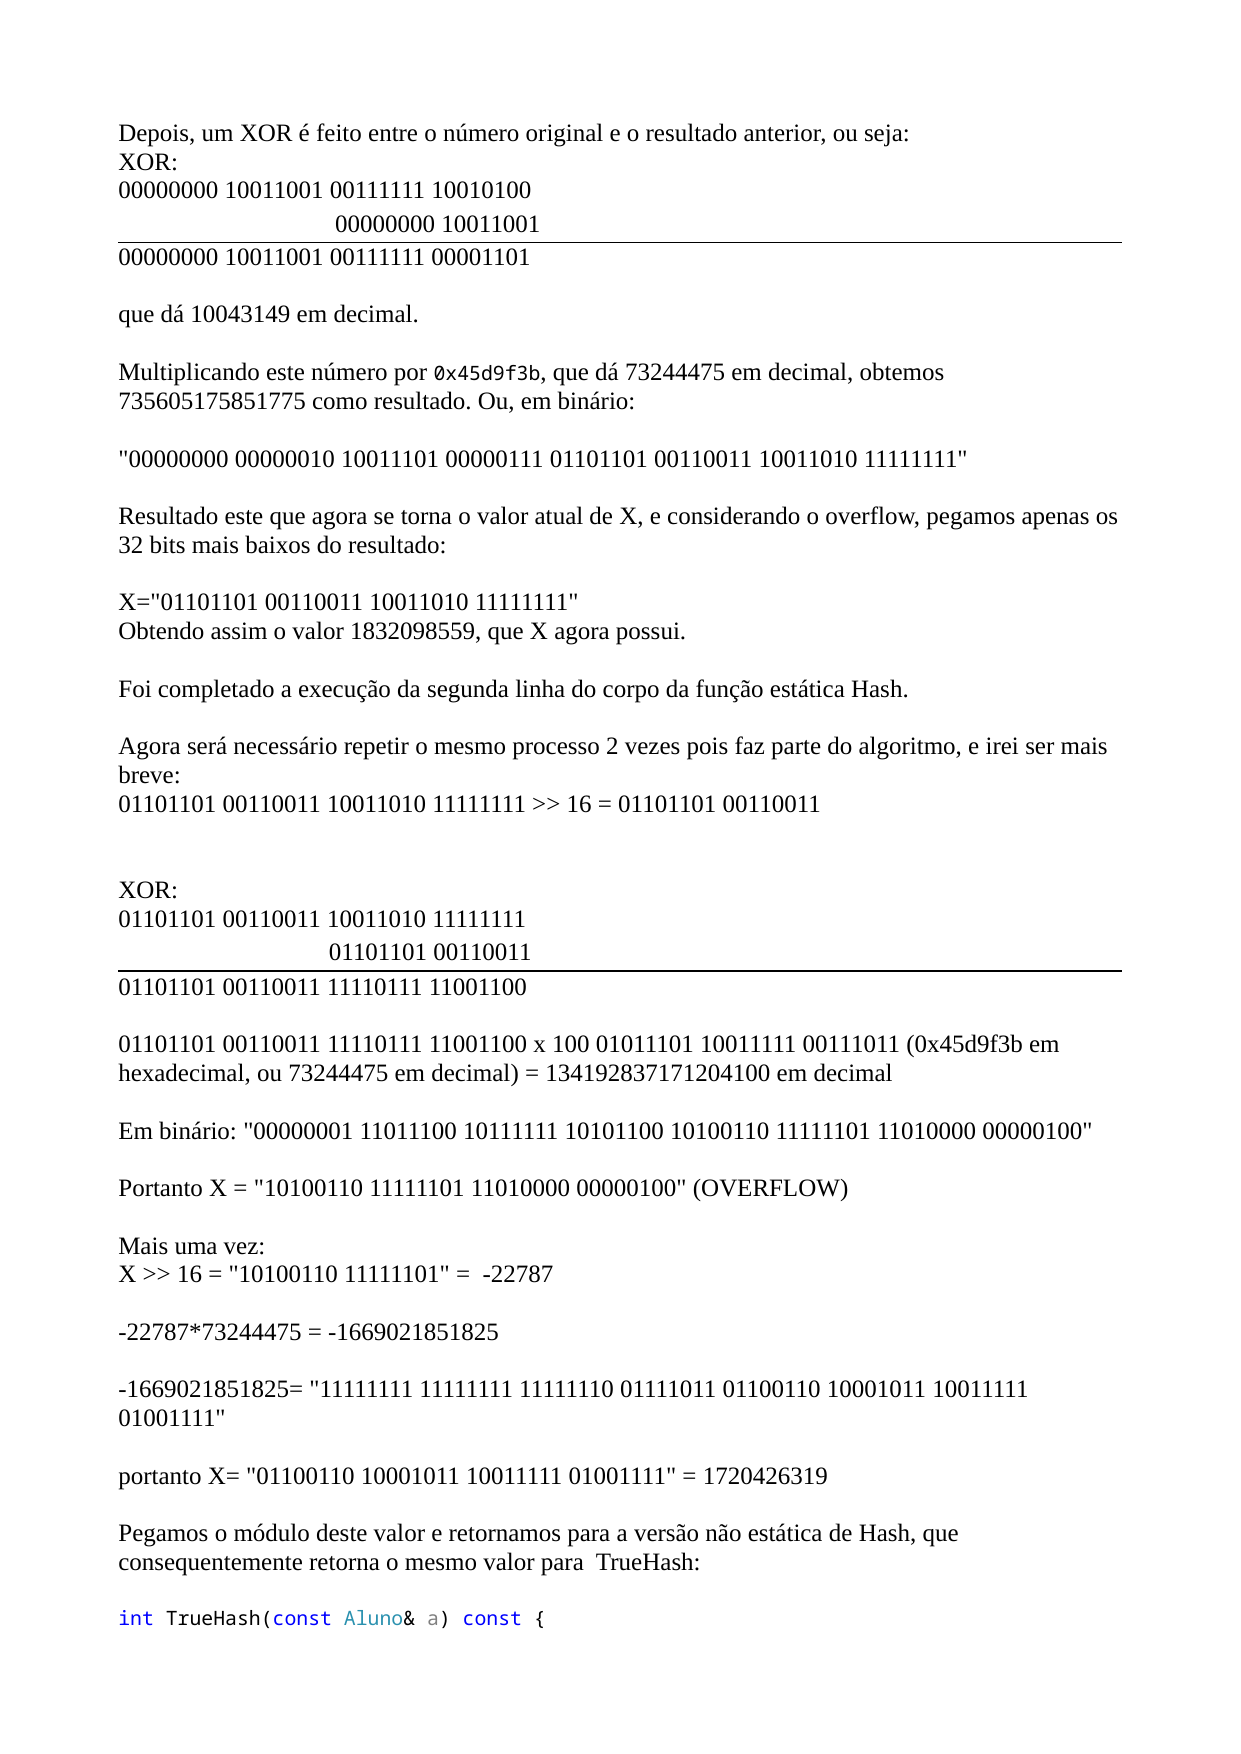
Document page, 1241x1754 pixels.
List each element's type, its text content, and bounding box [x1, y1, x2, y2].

text -22787*73244475 = -1669021851825 [118, 1317, 1122, 1346]
text Em binário: "00000001 11011100 10111111 10101100 10100110 11111101 11010000 00000100" [118, 1116, 1122, 1144]
text 00000000 10011001 00111111 10010100 [118, 176, 1122, 204]
text X >> 16 = "10100110 11111101" = -22787 [118, 1259, 1122, 1288]
text Depois, um XOR é feito entre o número original e o resultado anterior, ou seja: [118, 118, 1122, 147]
text Foi completado a execução da segunda linha do corpo da função estática Hash. [118, 674, 1122, 702]
text Portanto X = "10100110 11111101 11010000 00000100" (OVERFLOW) [118, 1173, 1122, 1202]
text Pegamos o módulo deste valor e retornamos para a versão não estática de Hash, que consequentemente retorna o mesmo valor para TrueHash: [118, 1518, 1122, 1576]
text Resultado este que agora se torna o valor atual de X, e considerando o overflow, pegamos apenas os 32 bits mais baixos do resultado: [118, 501, 1122, 559]
text Obtendo assim o valor 1832098559, que X agora possui. [118, 616, 1122, 645]
text Multiplicando este número por 0x45d9f3b, que dá 73244475 em decimal, obtemos 735605175851775 como resultado. Ou, em binário: [118, 357, 1122, 415]
text 01101101 00110011 11110111 11001100 x 100 01011101 10011111 00111011 (0x45d9f3b em hexadecimal, ou 73244475 em decimal) = 134192837171204100 em decimal [118, 1029, 1122, 1087]
text 01101101 00110011 10011010 11111111 >> 16 = 01101101 00110011 [118, 789, 1122, 817]
text 01101101 00110011 10011010 11111111 [118, 904, 1122, 932]
text portanto X= "01100110 10001011 10011111 01001111" = 1720426319 [118, 1461, 1122, 1489]
text 00000000 10011001 00111111 00001101 [118, 243, 1122, 271]
text int TrueHash(const Aluno& a) const { [118, 1604, 1122, 1631]
text 01101101 00110011 11110111 11001100 [118, 972, 1122, 1001]
text que dá 10043149 em decimal. [118, 299, 1122, 328]
text 01101101 00110011 [118, 932, 1122, 970]
text XOR: [118, 875, 1122, 904]
text 00000000 10011001 [118, 204, 1122, 242]
text "00000000 00000010 10011101 00000111 01101101 00110011 10011010 11111111" [118, 444, 1122, 472]
text Agora será necessário repetir o mesmo processo 2 vezes pois faz parte do algoritmo, e irei ser mais breve: [118, 731, 1122, 789]
text X="01101101 00110011 10011010 11111111" [118, 587, 1122, 616]
text Mais uma vez: [118, 1231, 1122, 1259]
text -1669021851825= "11111111 11111111 11111110 01111011 01100110 10001011 10011111 01001111" [118, 1374, 1122, 1432]
text XOR: [118, 147, 1122, 176]
